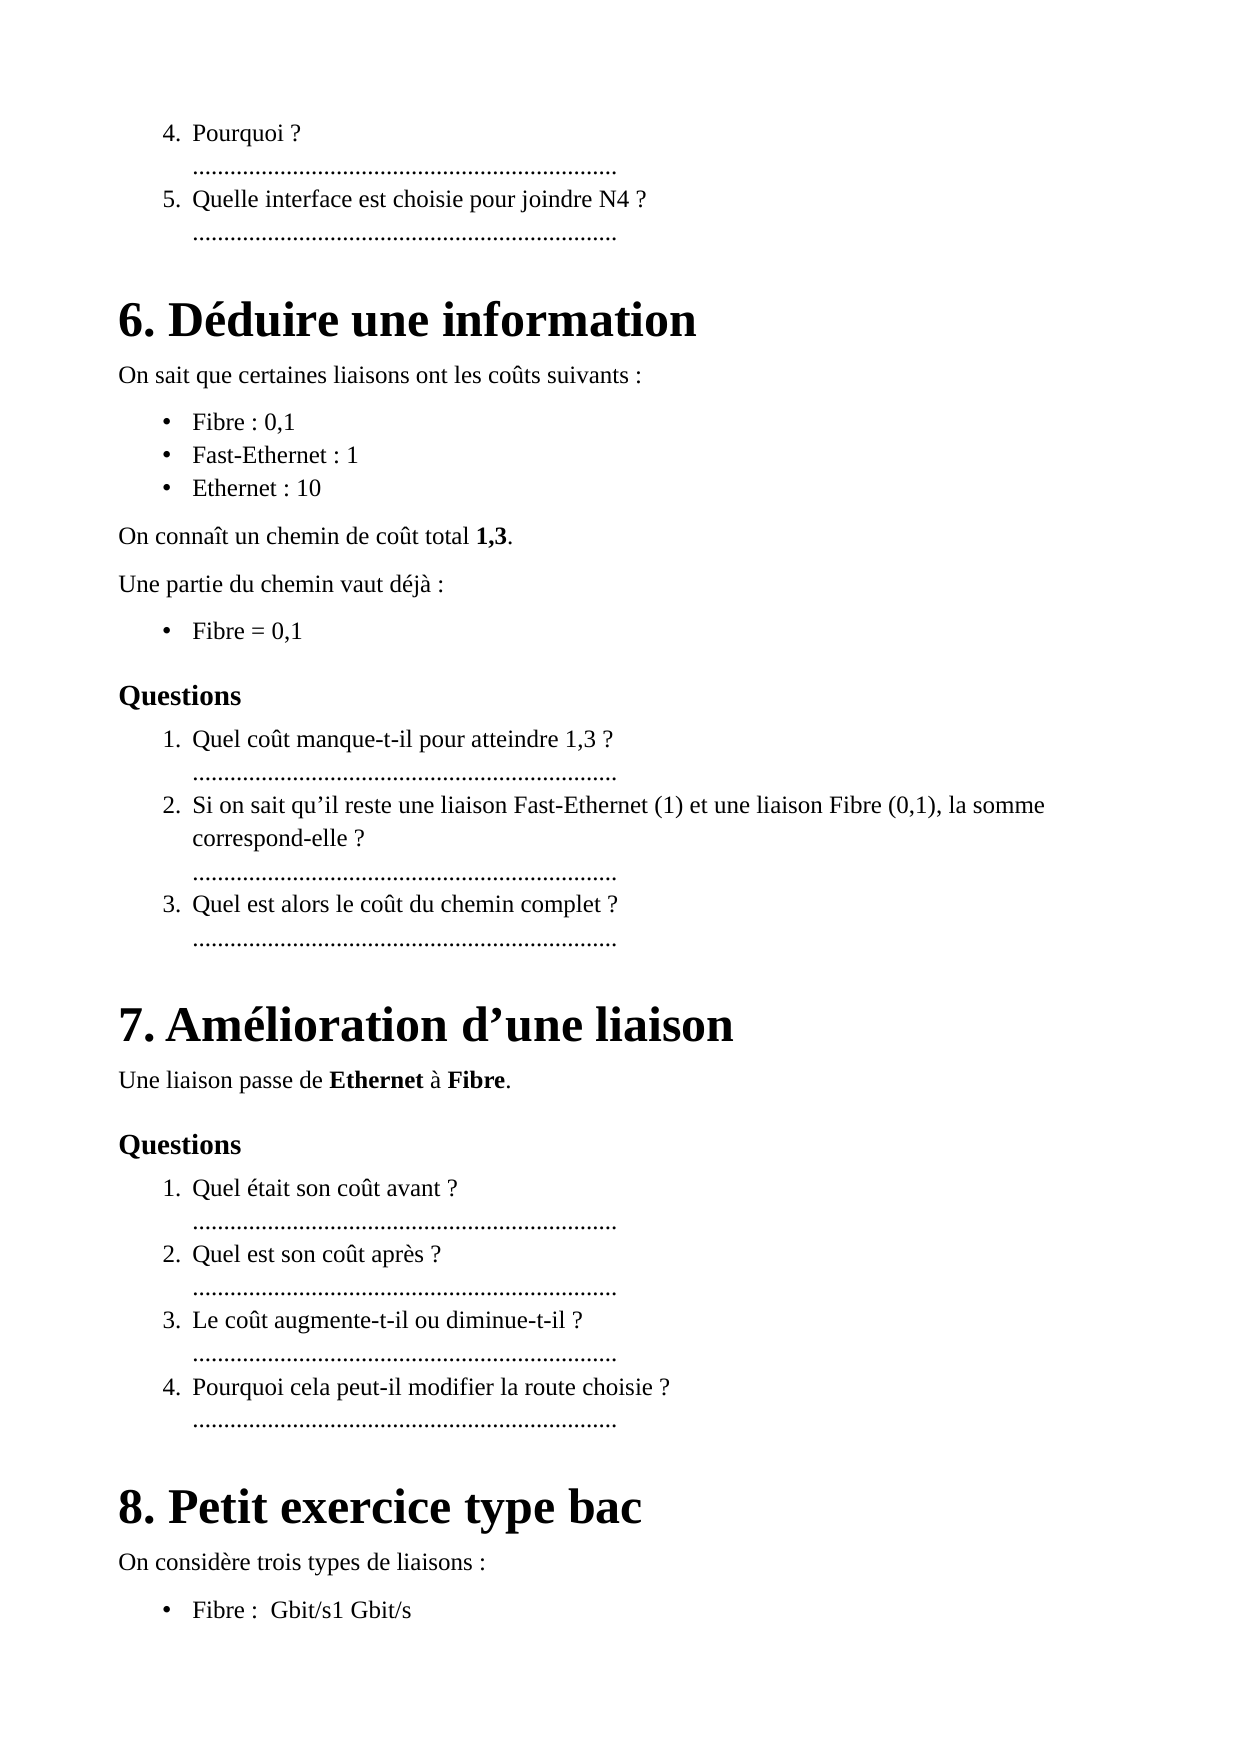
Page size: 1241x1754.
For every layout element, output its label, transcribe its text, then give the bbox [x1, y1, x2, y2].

list Quelle interface est choisie pour joindre N4 ? .................................................................... [162, 184, 1122, 246]
list Ethernet : 10 [162, 473, 1122, 502]
subtitle 6. Déduire une information [118, 290, 1122, 347]
text On considère trois types de liaisons : [118, 1547, 1122, 1576]
text Une liaison passe de Ethernet à Fibre. [118, 1065, 1122, 1094]
list Fast-Ethernet : 1 [162, 440, 1122, 469]
list Le coût augmente-t-il ou diminue-t-il ? .................................................................... [162, 1306, 1122, 1367]
subtitle 7. Amélioration d’une liaison [118, 995, 1122, 1053]
list Quel était son coût avant ? .................................................................... [162, 1173, 1122, 1235]
list Si on sait qu’il reste une liaison Fast-Ethernet (1) et une liaison Fibre (0,1), la somme correspond-elle ? .................................................................... [162, 791, 1122, 885]
text On connaît un chemin de coût total 1,3. [118, 521, 1122, 550]
list Quel coût manque-t-il pour atteindre 1,3 ? .................................................................... [162, 724, 1122, 786]
subtitle 8. Petit exercice type bac [118, 1477, 1122, 1535]
list Quel est son coût après ? .................................................................... [162, 1239, 1122, 1301]
list Pourquoi cela peut-il modifier la route choisie ? .................................................................... [162, 1372, 1122, 1433]
subtitle Questions [118, 1127, 1122, 1161]
subtitle Questions [118, 678, 1122, 712]
list Quel est alors le coût du chemin complet ? .................................................................... [162, 889, 1122, 951]
text On sait que certaines liaisons ont les coûts suivants : [118, 360, 1122, 388]
list Fibre : 0,1 [162, 407, 1122, 436]
list Fibre : Gbit/s1 Gbit/s [162, 1595, 1122, 1623]
text Une partie du chemin vaut déjà : [118, 569, 1122, 597]
list Fibre = 0,1 [162, 616, 1122, 645]
list Pourquoi ? .................................................................... [162, 118, 1122, 180]
